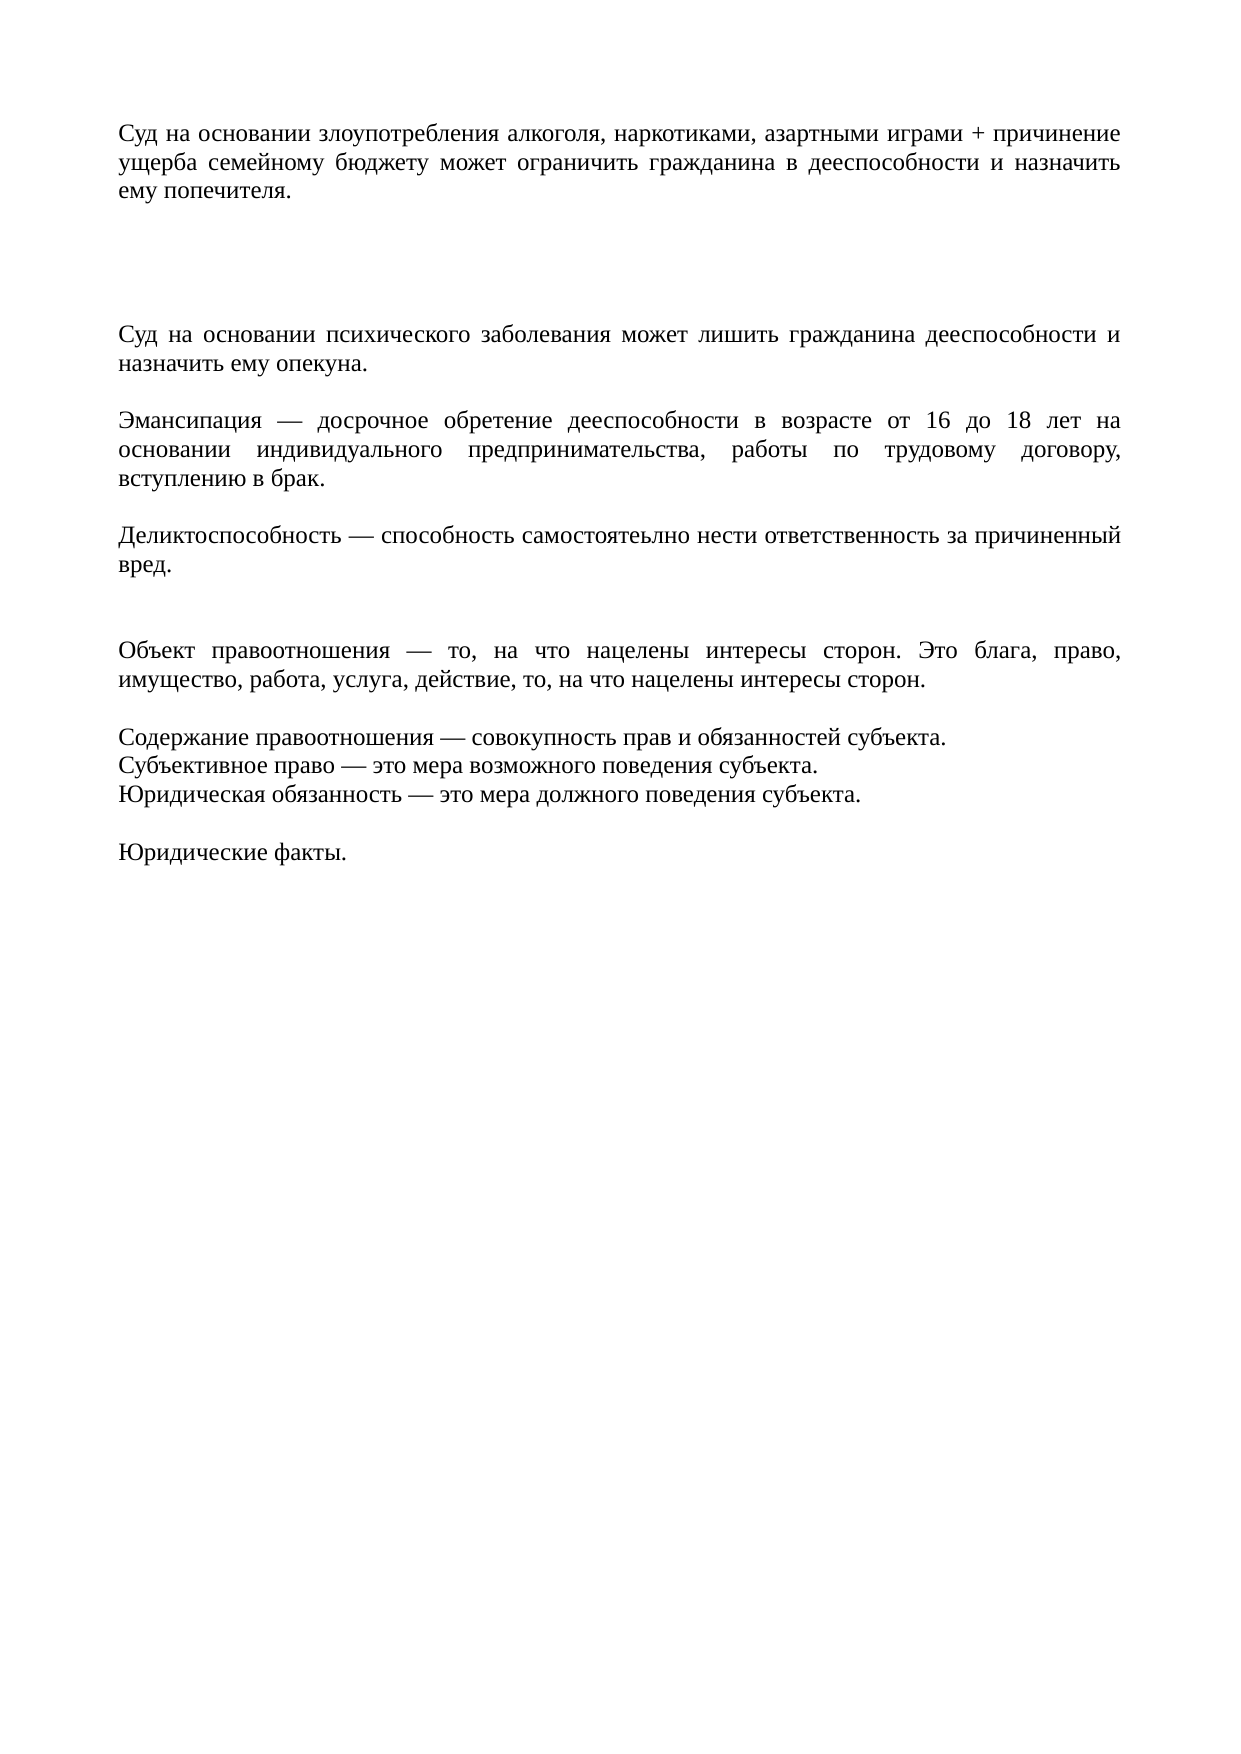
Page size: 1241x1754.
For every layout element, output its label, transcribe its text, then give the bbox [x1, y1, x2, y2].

text Суд на основании злоупотребления алкоголя, наркотиками, азартными играми + причинение ущерба семейному бюджету может ограничить гражданина в дееспособности и назначить ему попечителя. [118, 118, 1122, 204]
text Содержание правоотношения — совокупность прав и обязанностей субъекта. [118, 722, 1122, 751]
text Юридическая обязанность — это мера должного поведения субъекта. [118, 779, 1122, 808]
text Суд на основании психического заболевания может лишить гражданина дееспособности и назначить ему опекуна. [118, 319, 1122, 377]
text Эмансипация — досрочное обретение дееспособности в возрасте от 16 до 18 лет на основании индивидуального предпринимательства, работы по трудовому договору, вступлению в брак. [118, 406, 1122, 492]
text Субъективное право — это мера возможного поведения субъекта. [118, 751, 1122, 779]
text Объект правоотношения — то, на что нацелены интересы сторон. Это блага, право, имущество, работа, услуга, действие, то, на что нацелены интересы сторон. [118, 636, 1122, 693]
text Деликтоспособность — способность самостоятеьлно нести ответственность за причиненный вред. [118, 521, 1122, 578]
text Юридические факты. [118, 837, 1122, 866]
